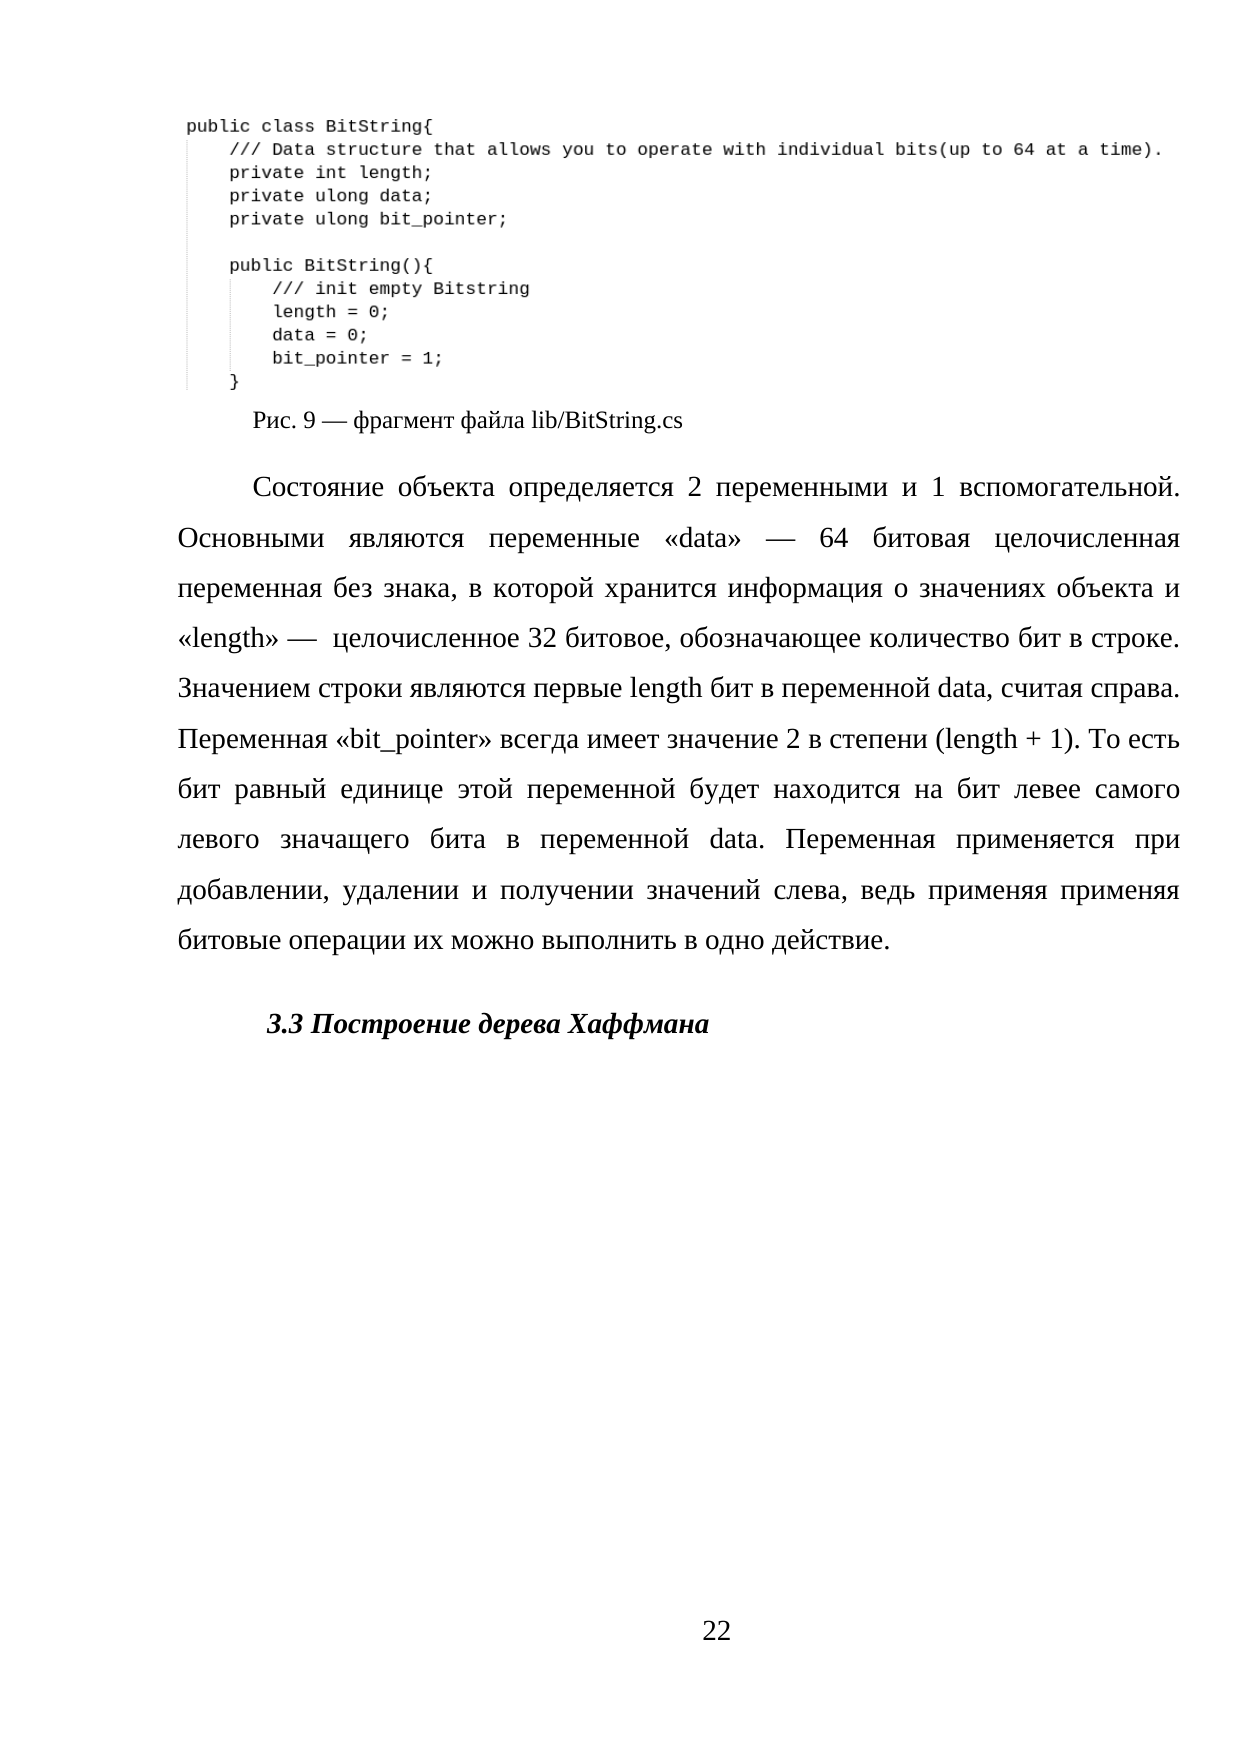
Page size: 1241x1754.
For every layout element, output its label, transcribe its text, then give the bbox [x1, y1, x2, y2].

text Состояние объекта определяется 2 переменными и 1 вспомогательной. Основными являются переменные «data» — 64 битовая целочисленная переменная без знака, в которой хранится информация о значениях объекта и «length» — целочисленное 32 битовое, обозначающее количество бит в строке. Значением строки являются первые length бит в переменной data, считая справа. Переменная «bit_pointer» всегда имеет значение 2 в степени (length + 1). То есть бит равный единице этой переменной будет находится на бит левее самого левого значащего бита в переменной data. Переменная применяется при добавлении, удалении и получении значений слева, ведь применяя применяя битовые операции их можно выполнить в одно действие. [177, 469, 1181, 956]
picture [177, 118, 1182, 391]
subtitle Рис. 9 — фрагмент файла lib/BitString.cs [177, 391, 1181, 434]
subtitle 3.3 Построение дерева Хаффмана [177, 1006, 1181, 1039]
